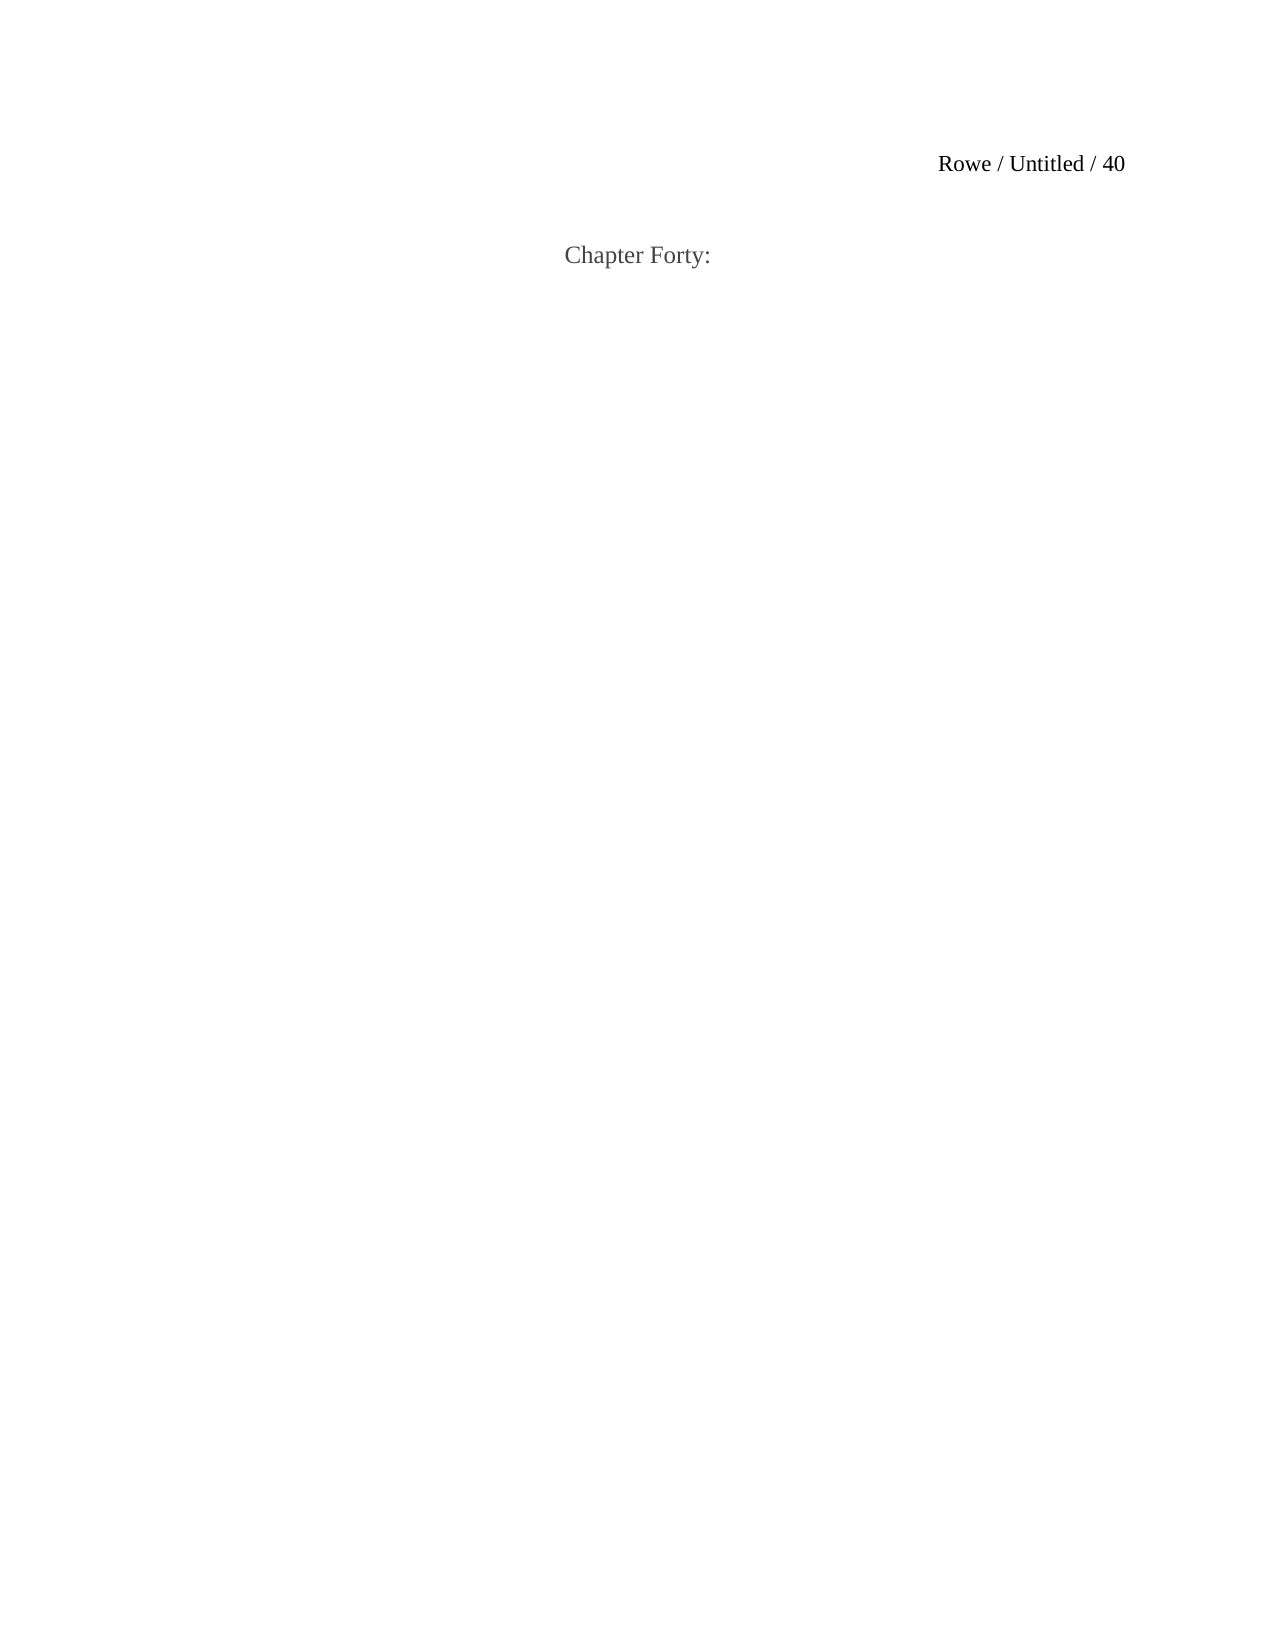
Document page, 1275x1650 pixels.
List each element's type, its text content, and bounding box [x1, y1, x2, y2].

subtitle Chapter Forty: [150, 240, 1125, 268]
